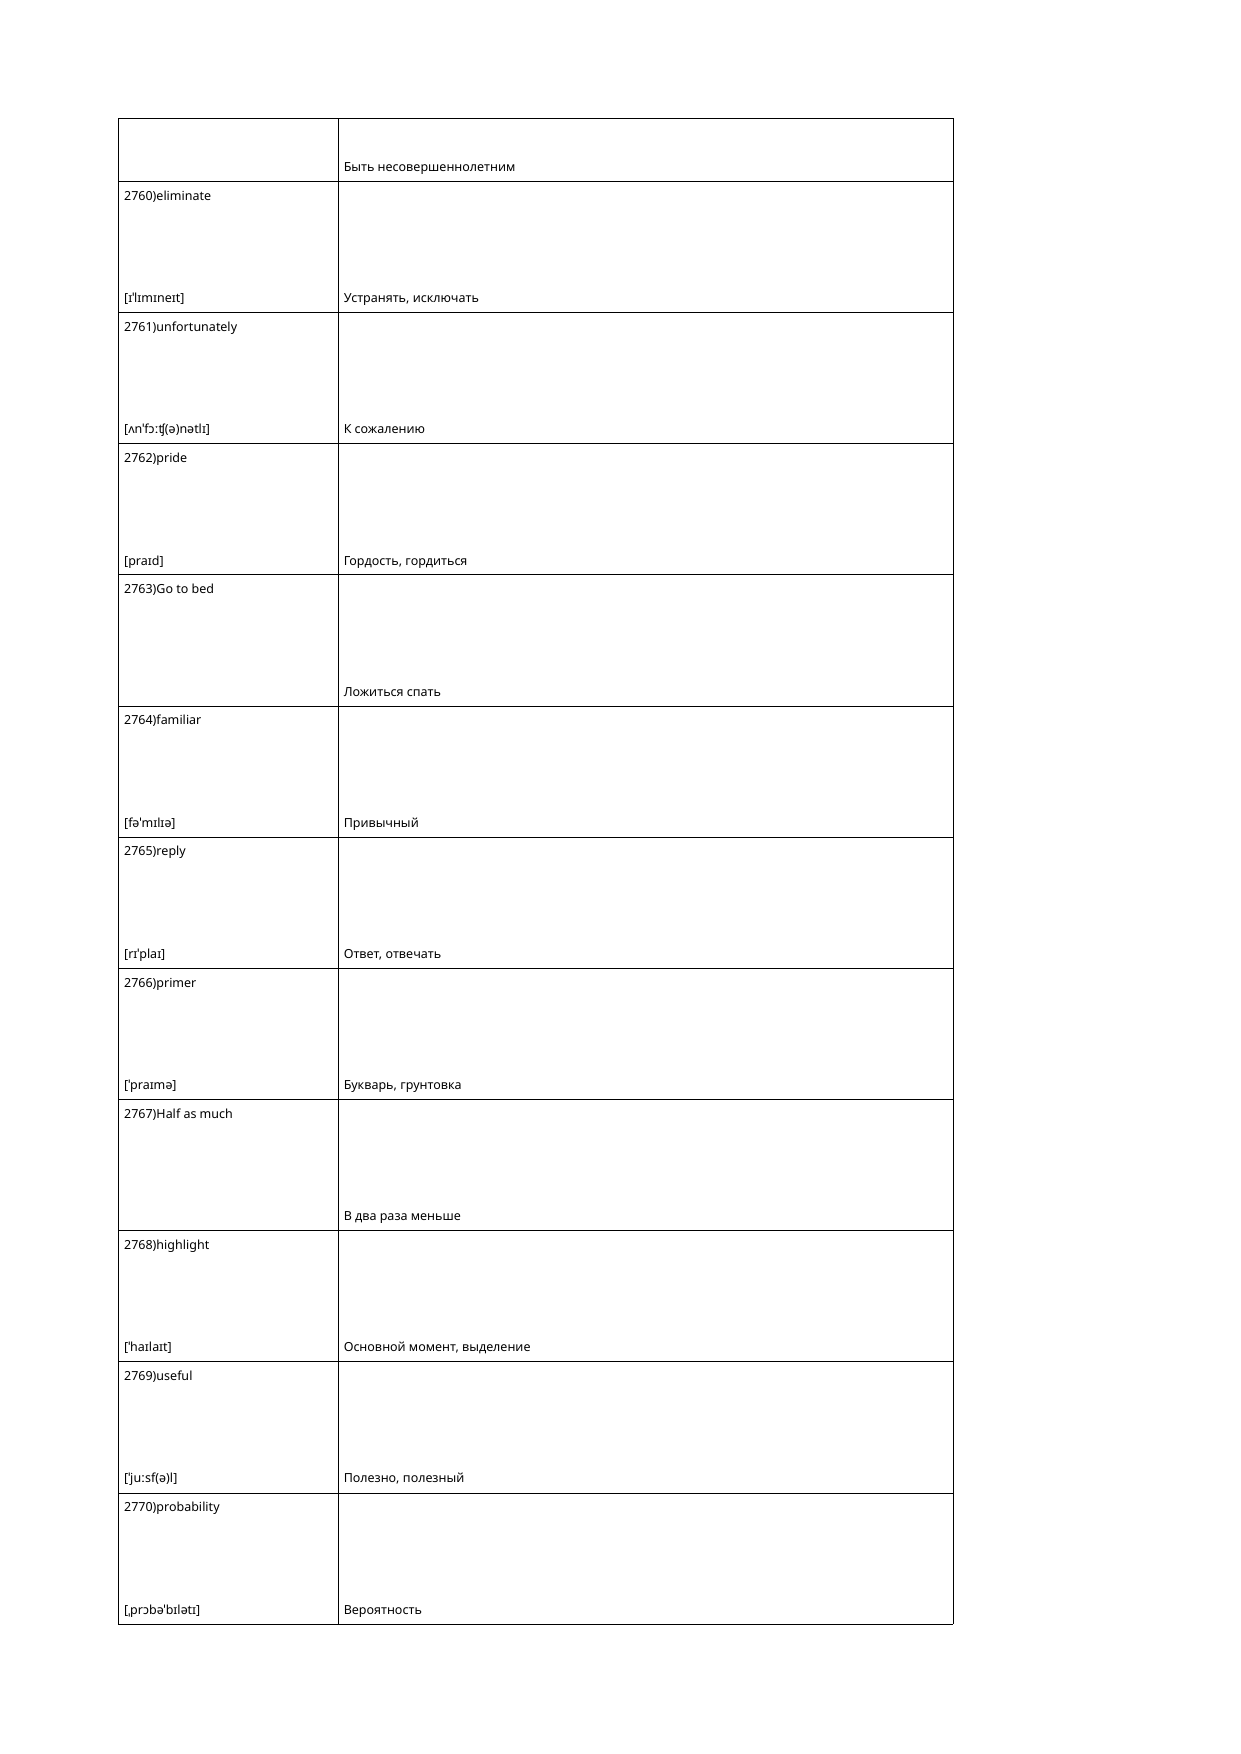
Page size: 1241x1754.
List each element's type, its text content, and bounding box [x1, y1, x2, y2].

table_cell 2770)probability [ˌprɔbəˈbɪlətɪ] [119, 1494, 338, 1623]
table_cell 2762)pride [praɪd] [119, 444, 338, 574]
table_cell 2767)Half as much [119, 1100, 338, 1230]
table_cell 2760)eliminate [ɪˈlɪmɪneɪt] [119, 182, 338, 312]
table_cell 2765)reply [rɪˈplaɪ] [119, 838, 338, 968]
table_cell 2764)familiar [fəˈmɪlɪə] [119, 707, 338, 837]
table_cell Вероятность [339, 1494, 953, 1623]
table_cell Привычный [339, 707, 953, 837]
table_cell 2769)useful [ˈjuːsf(ə)l] [119, 1362, 338, 1492]
table_cell Полезно, полезный [339, 1362, 953, 1492]
table_cell В два раза меньше [339, 1100, 953, 1230]
table_cell [119, 119, 338, 181]
table_cell Гордость, гордиться [339, 444, 953, 574]
table_cell Устранять, исключать [339, 182, 953, 312]
table_cell 2761)unfortunately [ʌnˈfɔːʧ(ə)nətlɪ] [119, 313, 338, 443]
table_cell Ответ, отвечать [339, 838, 953, 968]
table_cell Ложиться спать [339, 575, 953, 706]
table_cell Основной момент, выделение [339, 1231, 953, 1361]
table_cell 2766)primer [ˈpraɪmə] [119, 969, 338, 1099]
table_cell Быть несовершеннолетним [339, 119, 953, 181]
table_cell 2768)highlight [ˈhaɪlaɪt] [119, 1231, 338, 1361]
table_cell 2763)Go to bed [119, 575, 338, 706]
table_cell К сожалению [339, 313, 953, 443]
table_cell Букварь, грунтовка [339, 969, 953, 1099]
